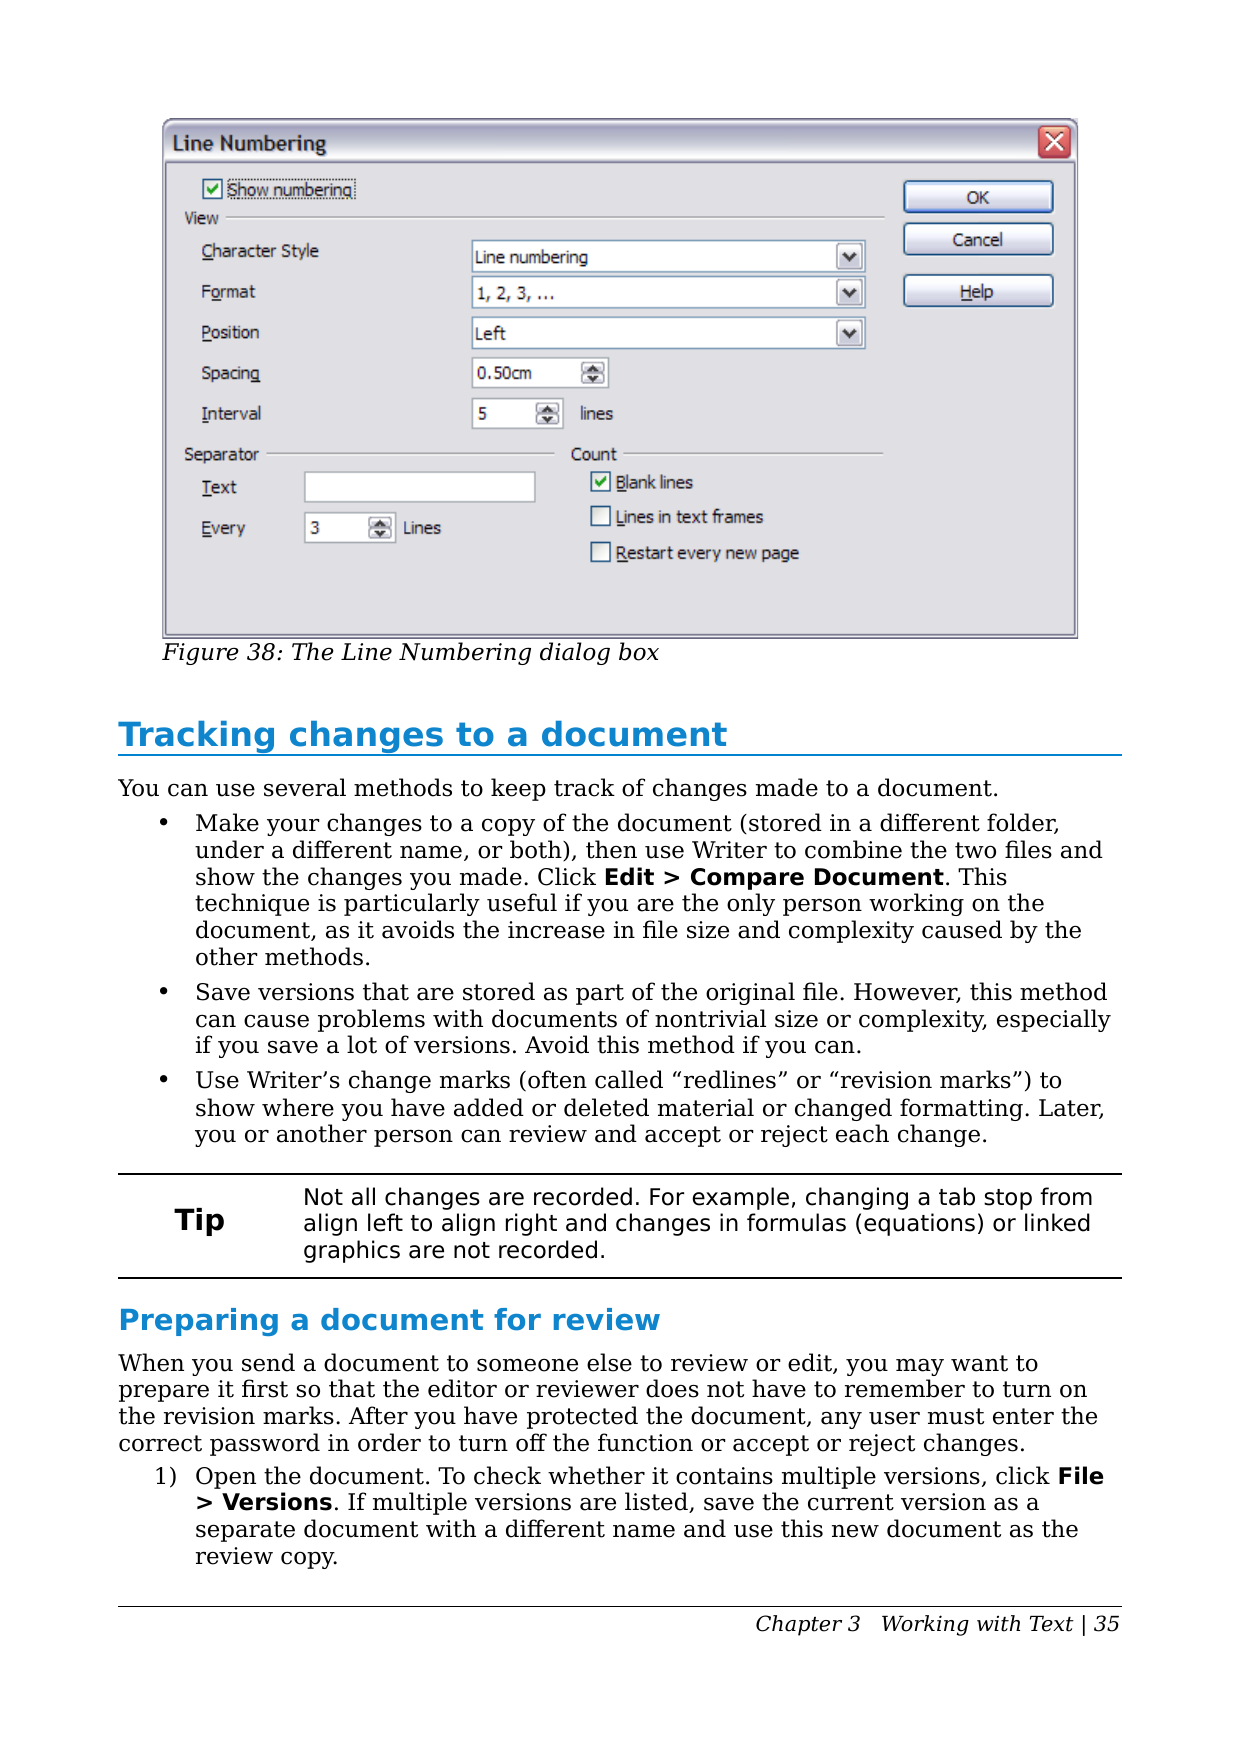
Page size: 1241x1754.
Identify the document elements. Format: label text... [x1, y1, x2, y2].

list Use Writer’s change marks (often called “redlines” or “revision marks”) to show where you have added or deleted material or changed formatting. Later, you or another person can review and accept or reject each change. [156, 1066, 1122, 1148]
list You can use several methods to keep track of changes made to a document. [118, 775, 1122, 802]
subtitle Tracking changes to a document [118, 715, 1122, 754]
list When you send a document to someone else to review or edit, you may want to prepare it first so that the editor or reviewer does not have to remember to turn on the revision marks. After you have protected the document, any user must enter the correct password in order to turn off the function or accept or reject changes. [118, 1350, 1122, 1456]
list Make your changes to a copy of the document (stored in a different folder, under a different name, or both), then use Writer to combine the two files and show the changes you made. Click Edit > Compare Document. This technique is particularly useful if you are the only person working on the document, as it avoids the increase in file size and complexity caused by the other methods. [156, 808, 1122, 971]
table_header Not all changes are recorded. For example, changing a tab stop from align left to align right and changes in formulas (equations) or linked graphics are not recorded. [281, 1175, 1122, 1277]
table_header Tip [118, 1175, 281, 1277]
list Save versions that are stored as part of the original file. However, this method can cause problems with documents of nontrivial size or complexity, especially if you save a lot of versions. Avoid this method if you can. [156, 977, 1122, 1059]
list Open the document. To check whether it contains multiple versions, click File > Versions. If multiple versions are listed, save the current version as a separate document with a different name and use this new document as the review copy. [177, 1463, 1122, 1569]
subtitle Preparing a document for review [118, 1303, 1122, 1337]
text Figure 38: The Line Numbering dialog box [162, 639, 1078, 665]
picture [162, 118, 1079, 639]
